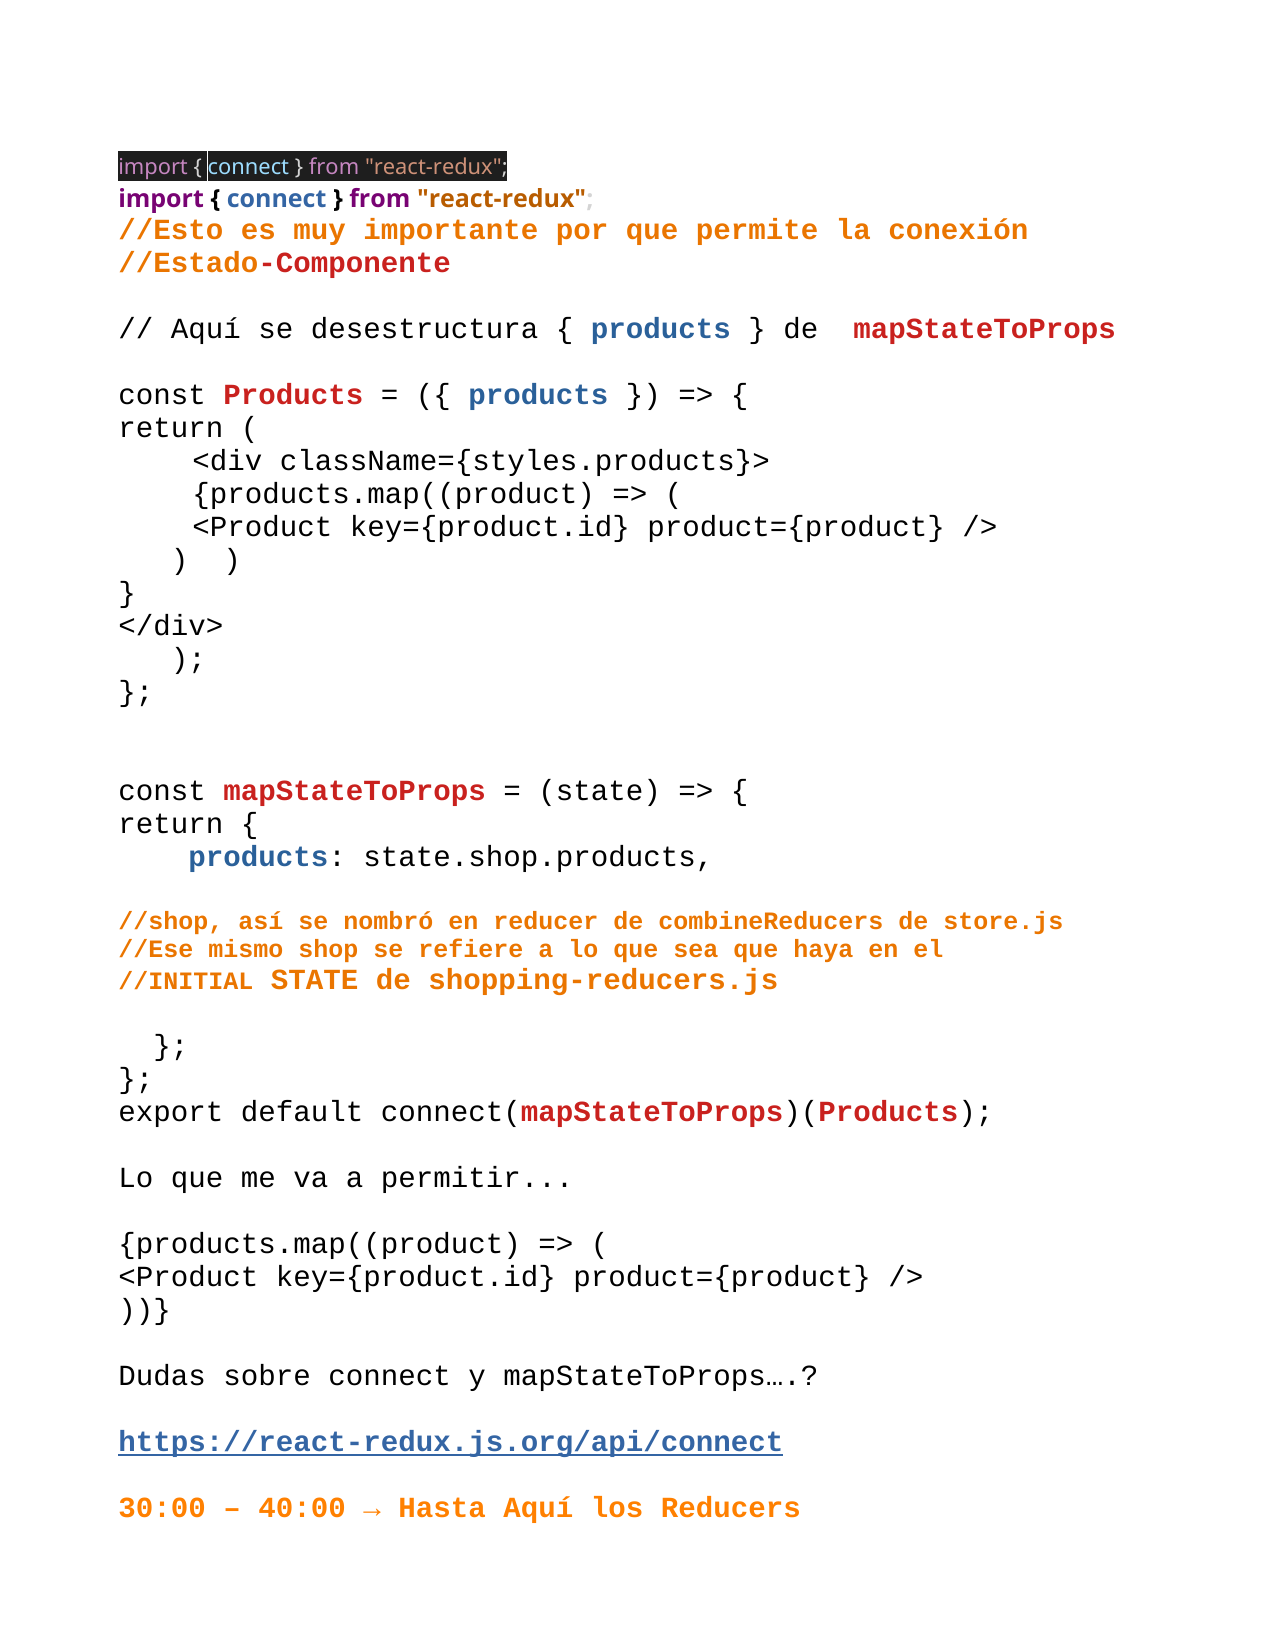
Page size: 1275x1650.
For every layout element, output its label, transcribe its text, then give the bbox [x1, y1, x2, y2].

text Dudas sobre connect y mapStateToProps….? [118, 1361, 1157, 1394]
text //Ese mismo shop se refiere a lo que sea que haya en el [118, 937, 1157, 965]
text return ( [118, 413, 1157, 446]
text }; [118, 1064, 1157, 1097]
text <Product key={product.id} product={product} /> [118, 512, 1157, 545]
text <div className={styles.products}> [118, 446, 1157, 479]
text //shop, así se nombró en reducer de combineReducers de store.js [118, 908, 1157, 937]
text products: state.shop.products, [118, 842, 1157, 875]
text {products.map((product) => ( [118, 1229, 1157, 1262]
text //Estado-Componente [118, 248, 1157, 281]
text //Esto es muy importante por que permite la conexión [118, 215, 1157, 248]
text https://react-redux.js.org/api/connect [118, 1427, 1157, 1460]
text }; [118, 1031, 1157, 1064]
text return { [118, 809, 1157, 842]
text // Aquí se desestructura { products } de mapStateToProps [118, 314, 1157, 347]
text }; [118, 677, 1157, 710]
text export default connect(mapStateToProps)(Products); [118, 1097, 1157, 1130]
text </div> [118, 611, 1157, 644]
text const mapStateToProps = (state) => { [118, 776, 1157, 809]
text import { connect } from "react-redux"; [118, 151, 1157, 181]
text const Products = ({ products }) => { [118, 380, 1157, 413]
text ) ) [118, 545, 1157, 578]
text {products.map((product) => ( [118, 479, 1157, 512]
text } [118, 578, 1157, 611]
text ); [118, 644, 1157, 677]
text ))} [118, 1295, 1157, 1328]
text //INITIAL STATE de shopping-reducers.js [118, 965, 1157, 998]
text <Product key={product.id} product={product} /> [118, 1262, 1157, 1295]
text Lo que me va a permitir... [118, 1163, 1157, 1196]
text 30:00 – 40:00 → Hasta Aquí los Reducers [118, 1493, 1157, 1526]
text import { connect } from "react-redux"; [118, 181, 1157, 215]
